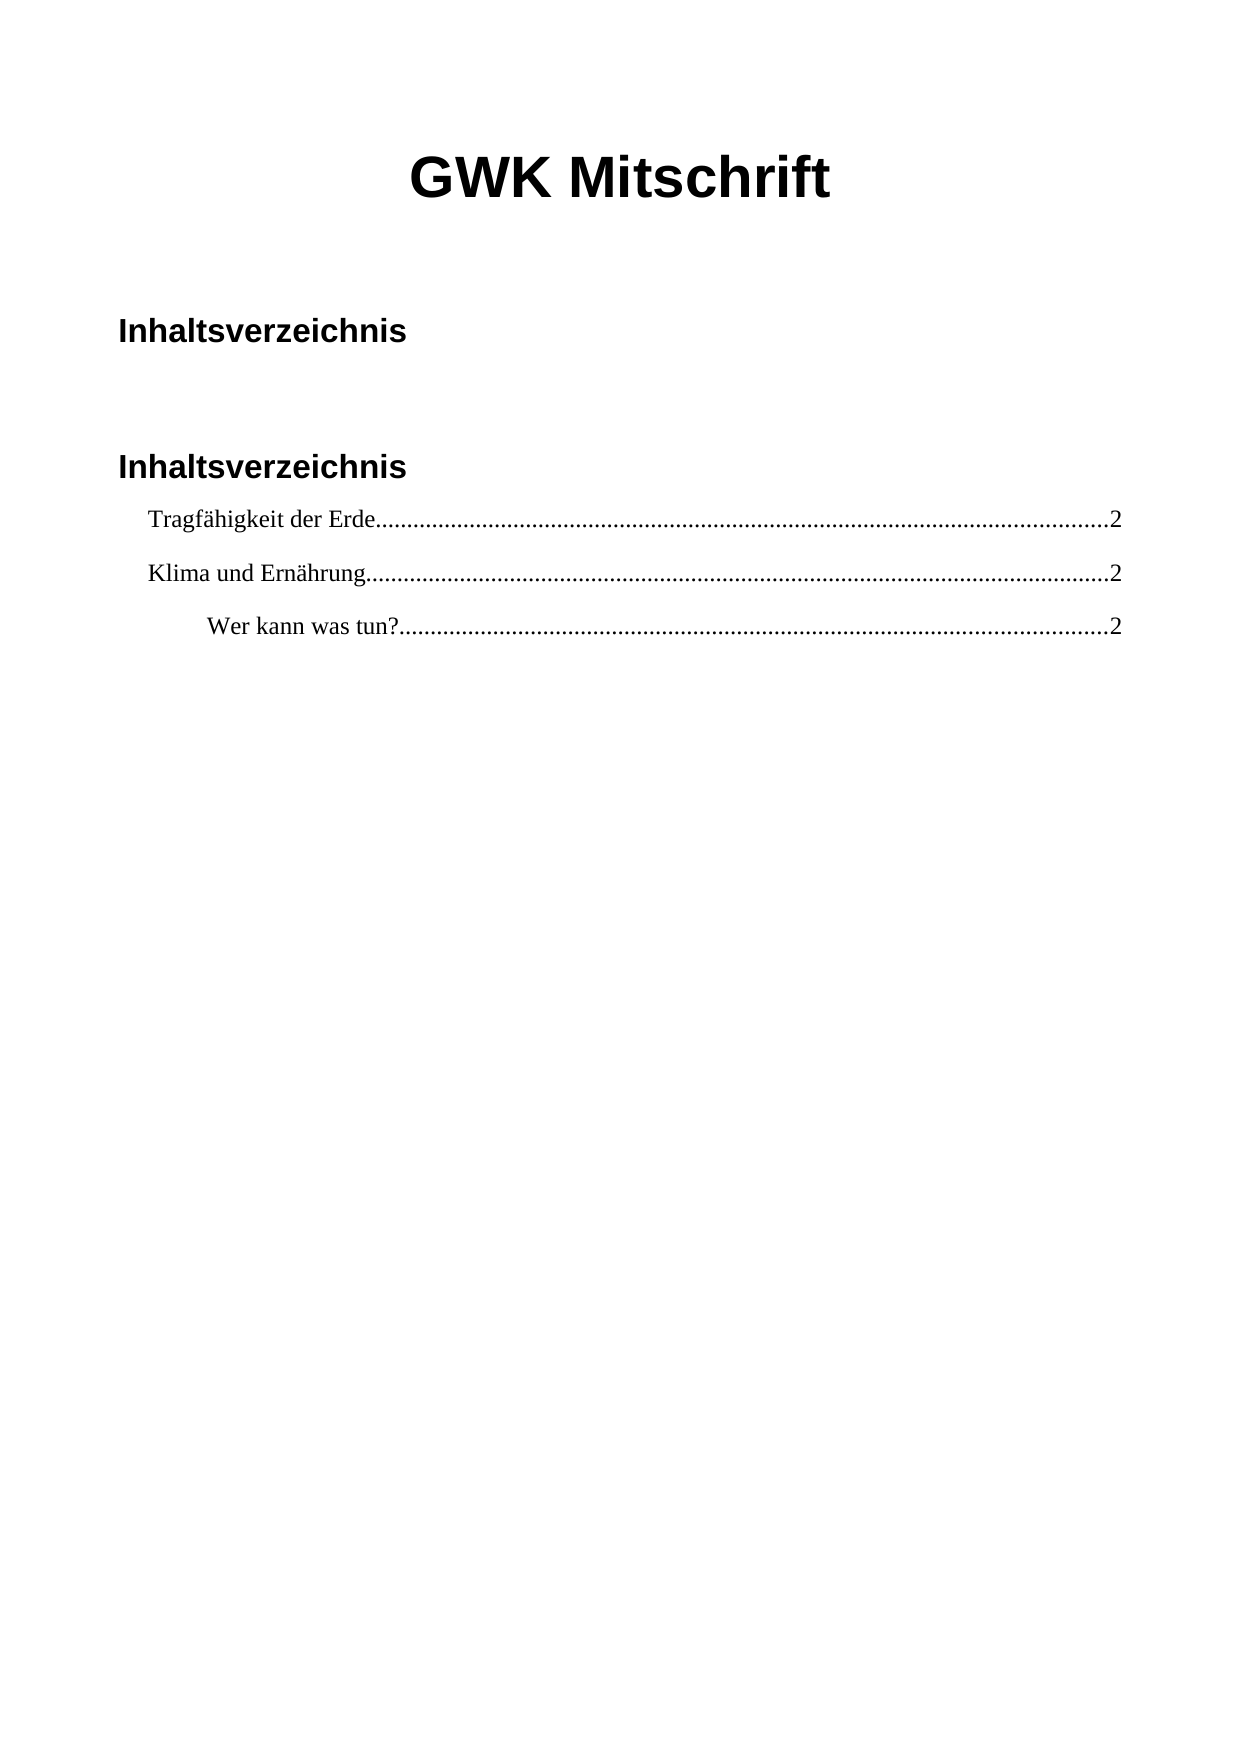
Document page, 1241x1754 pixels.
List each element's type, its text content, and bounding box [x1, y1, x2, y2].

subtitle Inhaltsverzeichnis [118, 447, 1122, 486]
title GWK Mitschrift [118, 143, 1122, 210]
text Klima und Ernährung 2 [148, 558, 1122, 586]
subtitle Inhaltsverzeichnis [118, 312, 1122, 350]
text Wer kann was tun? 2 [207, 611, 1122, 640]
text Tragfähigkeit der Erde 2 [148, 504, 1122, 532]
